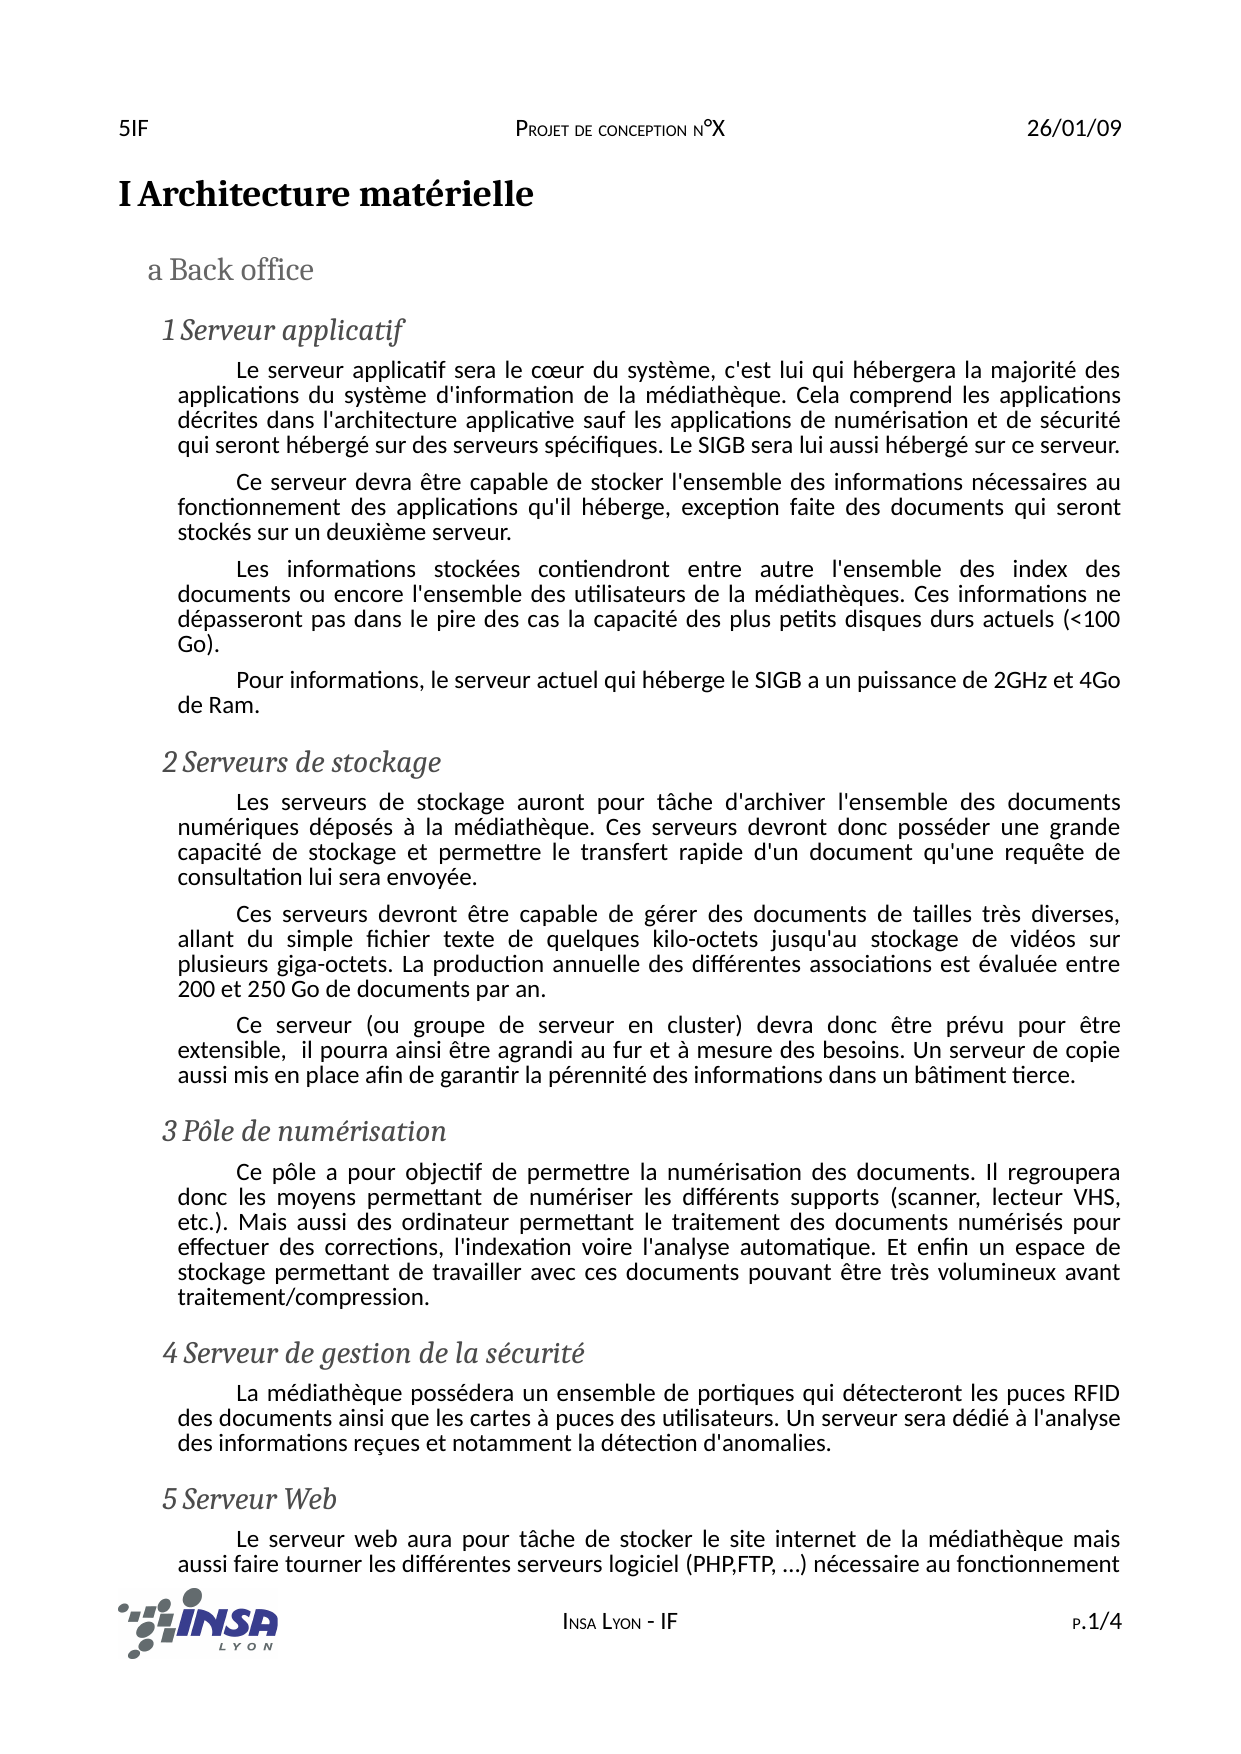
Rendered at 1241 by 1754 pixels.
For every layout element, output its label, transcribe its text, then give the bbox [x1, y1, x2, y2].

subtitle Back office [118, 251, 1122, 288]
text Le serveur web aura pour tâche de stocker le site internet de la médiathèque mais aussi faire tourner les différentes serveurs logiciel (PHP,FTP, …) nécessaire au fonctionnement [177, 1529, 1122, 1579]
text Les serveurs de stockage auront pour tâche d'archiver l'ensemble des documents numériques déposés à la médiathèque. Ces serveurs devront donc posséder une grande capacité de stockage et permettre le transfert rapide d'un document qu'une requête de consultation lui sera envoyée. [177, 792, 1122, 892]
text Ce serveur devra être capable de stocker l'ensemble des informations nécessaires au fonctionnement des applications qu'il héberge, exception faite des documents qui seront stockés sur un deuxième serveur. [177, 472, 1122, 547]
subtitle Serveur applicatif [118, 312, 1122, 348]
text Ces serveurs devront être capable de gérer des documents de tailles très diverses, allant du simple fichier texte de quelques kilo-octets jusqu'au stockage de vidéos sur plusieurs giga-octets. La production annuelle des différentes associations est évaluée entre 200 et 250 Go de documents par an. [177, 903, 1122, 1003]
subtitle Serveurs de stockage [118, 744, 1122, 780]
subtitle Architecture matérielle [118, 173, 1122, 216]
picture [118, 1588, 278, 1659]
text Le serveur applicatif sera le cœur du système, c'est lui qui hébergera la majorité des applications du système d'information de la médiathèque. Cela comprend les applications décrites dans l'architecture applicative sauf les applications de numérisation et de sécurité qui seront hébergé sur des serveurs spécifiques. Le SIGB sera lui aussi hébergé sur ce serveur. [177, 360, 1122, 460]
text Les informations stockées contiendront entre autre l'ensemble des index des documents ou encore l'ensemble des utilisateurs de la médiathèques. Ces informations ne dépasseront pas dans le pire des cas la capacité des plus petits disques durs actuels (<100 Go). [177, 558, 1122, 658]
text La médiathèque possédera un ensemble de portiques qui détecteront les puces RFID des documents ainsi que les cartes à puces des utilisateurs. Un serveur sera dédié à l'analyse des informations reçues et notamment la détection d'anomalies. [177, 1383, 1122, 1458]
text Ce pôle a pour objectif de permettre la numérisation des documents. Il regroupera donc les moyens permettant de numériser les différents supports (scanner, lecteur VHS, etc.). Mais aussi des ordinateur permettant le traitement des documents numérisés pour effectuer des corrections, l'indexation voire l'analyse automatique. Et enfin un espace de stockage permettant de travailler avec ces documents pouvant être très volumineux avant traitement/compression. [177, 1161, 1122, 1311]
text Ce serveur (ou groupe de serveur en cluster) devra donc être prévu pour être extensible, il pourra ainsi être agrandi au fur et à mesure des besoins. Un serveur de copie aussi mis en place afin de garantir la pérennité des informations dans un bâtiment tierce. [177, 1015, 1122, 1090]
subtitle Pôle de numérisation [118, 1114, 1122, 1150]
subtitle Serveur de gestion de la sécurité [118, 1335, 1122, 1371]
text Pour informations, le serveur actuel qui héberge le SIGB a un puissance de 2GHz et 4Go de Ram. [177, 670, 1122, 720]
subtitle Serveur Web [118, 1481, 1122, 1517]
